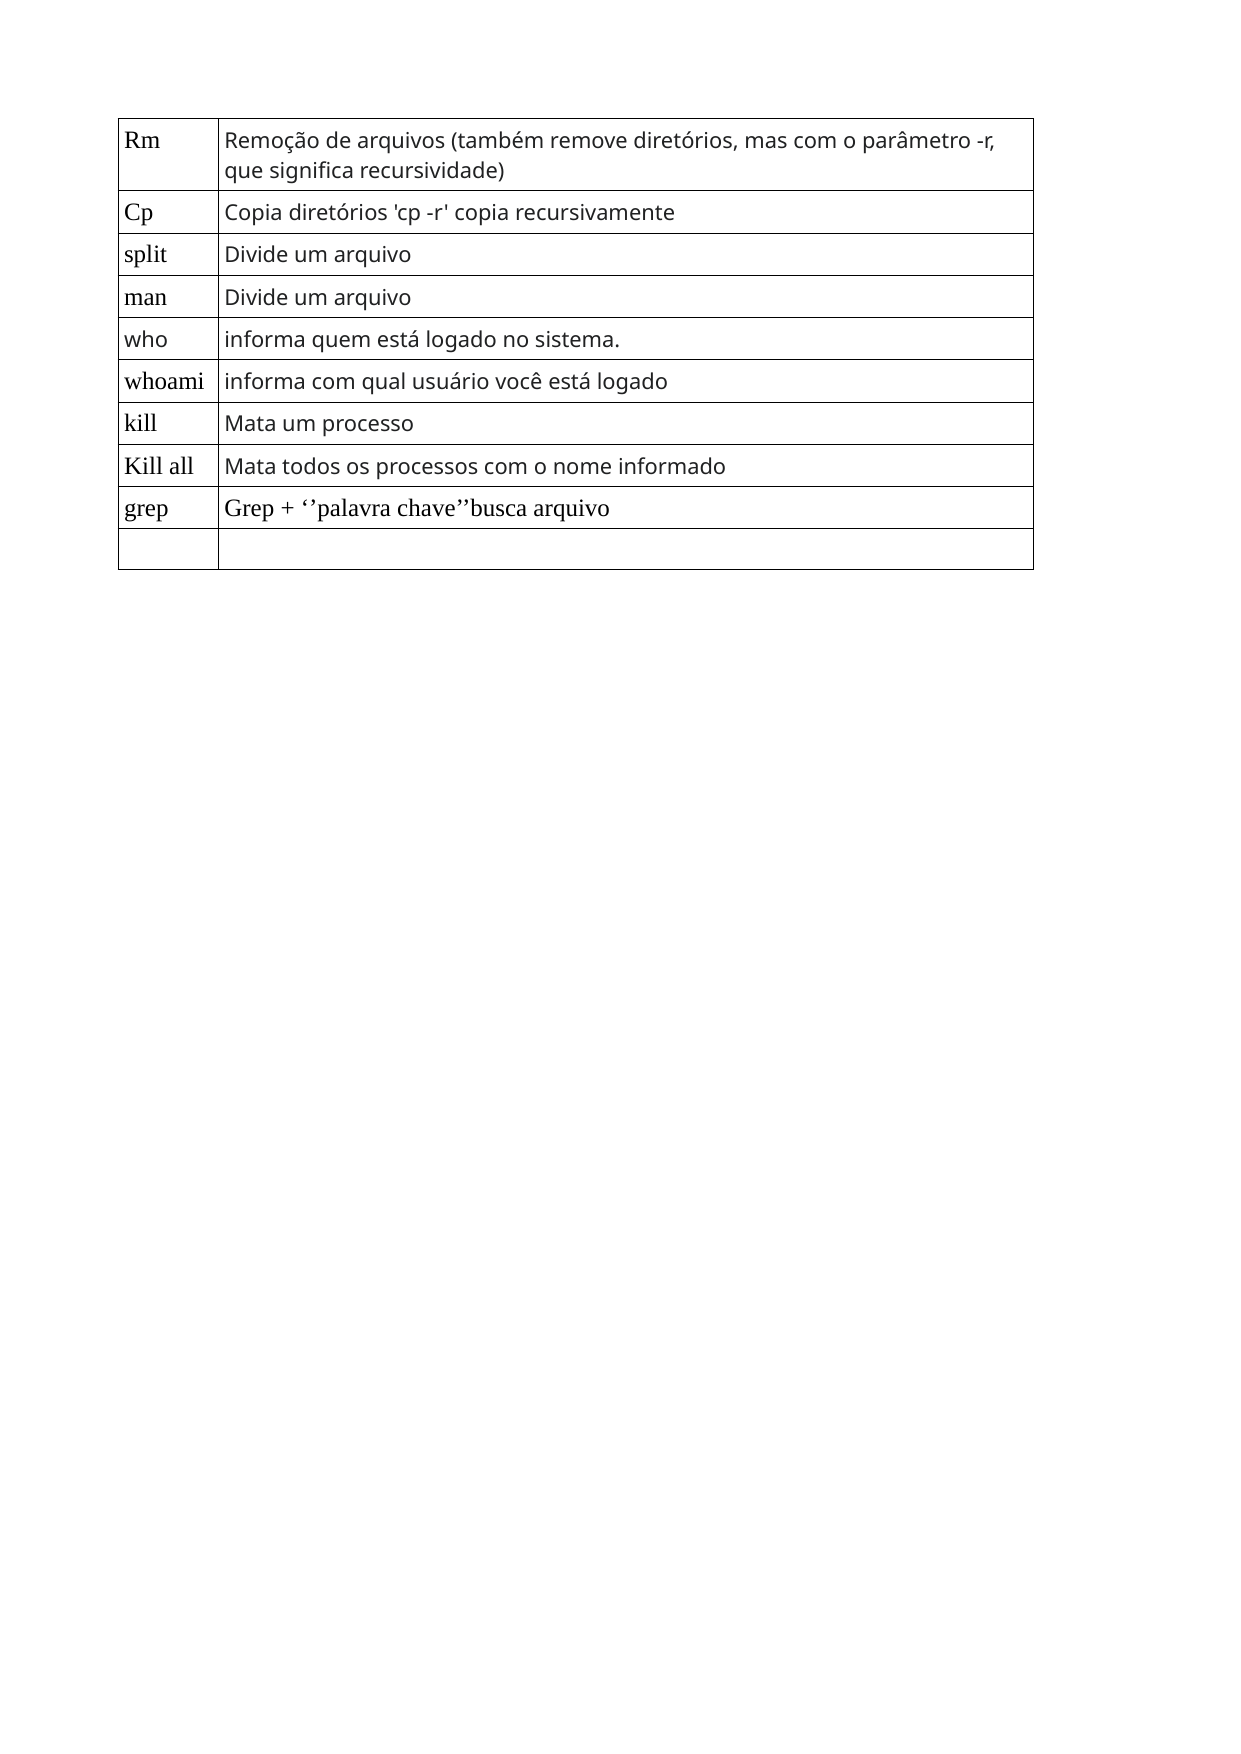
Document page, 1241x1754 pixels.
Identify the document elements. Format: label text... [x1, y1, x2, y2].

table_cell Kill all [119, 445, 218, 486]
table_cell Rm [119, 119, 218, 190]
table_cell Remoção de arquivos (também remove diretórios, mas com o parâmetro -r, que significa recursividade) [219, 119, 1033, 190]
table_cell [219, 529, 1033, 569]
table_cell man [119, 276, 218, 317]
table_cell kill [119, 403, 218, 444]
table_cell Mata um processo [219, 403, 1033, 444]
table_cell [119, 529, 218, 569]
table_cell split [119, 234, 218, 275]
table_cell whoami [119, 360, 218, 402]
table_cell informa quem está logado no sistema. [219, 318, 1033, 359]
table_cell Grep + ‘’palavra chave’’busca arquivo [219, 487, 1033, 527]
table_cell who [119, 318, 218, 359]
table_cell grep [119, 487, 218, 527]
table_cell Mata todos os processos com o nome informado [219, 445, 1033, 486]
table_cell Divide um arquivo [219, 234, 1033, 275]
table_cell Divide um arquivo [219, 276, 1033, 317]
table_cell Copia diretórios 'cp -r' copia recursivamente [219, 191, 1033, 232]
table_cell Cp [119, 191, 218, 232]
table_cell informa com qual usuário você está logado [219, 360, 1033, 402]
